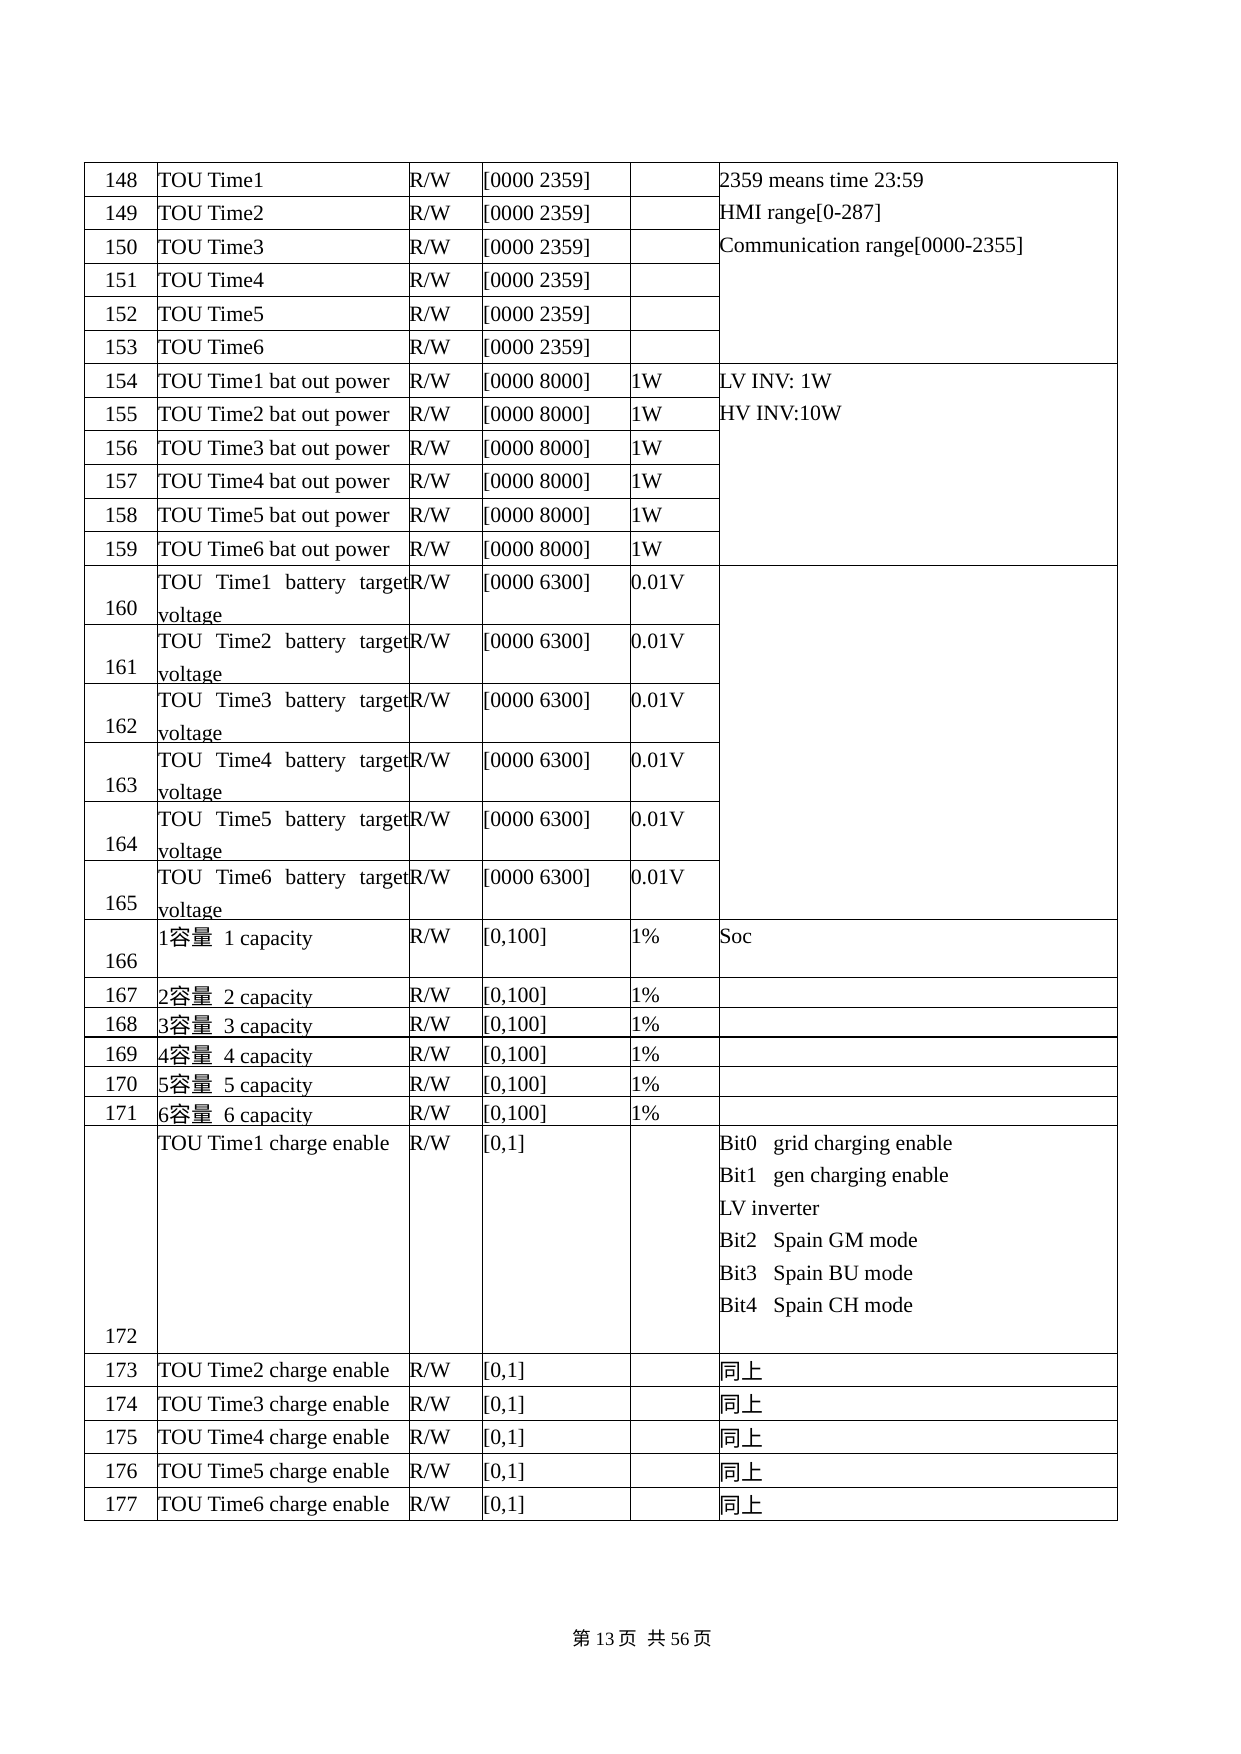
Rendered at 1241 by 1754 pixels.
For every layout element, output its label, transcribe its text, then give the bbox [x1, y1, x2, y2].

table_cell 154 [85, 364, 157, 397]
table_cell [0,1] [483, 1354, 630, 1386]
table_cell [631, 1354, 719, 1386]
table_cell R/W [410, 920, 482, 977]
table_cell [720, 1008, 1117, 1036]
table_cell [720, 566, 1117, 919]
table_cell 1W [631, 499, 719, 531]
table_cell [0000 2359] [483, 331, 630, 363]
table_cell 6容量 6 capacity [158, 1097, 409, 1125]
table_cell TOU Time5 battery target voltage [158, 802, 409, 859]
table_cell R/W [410, 684, 482, 742]
table_cell [0,100] [483, 920, 630, 977]
table_cell TOU Time5 charge enable [158, 1454, 409, 1487]
table_cell 1% [631, 1008, 719, 1036]
table_cell [720, 1038, 1117, 1066]
table_cell [0,1] [483, 1454, 630, 1487]
table_cell [0,100] [483, 1038, 630, 1066]
table_cell R/W [410, 802, 482, 859]
table_cell 152 [85, 297, 157, 330]
table_cell TOU Time6 [158, 331, 409, 363]
table_cell [0,100] [483, 978, 630, 1007]
table_cell TOU Time4 [158, 264, 409, 296]
table_cell 149 [85, 197, 157, 229]
table_cell TOU Time3 charge enable [158, 1387, 409, 1419]
table_cell 0.01V [631, 684, 719, 742]
table_cell 171 [85, 1097, 157, 1125]
table_cell TOU Time5 bat out power [158, 499, 409, 531]
table_cell 2359 means time 23:59 HMI range[0-287] Communication range[0000-2355] [720, 163, 1117, 363]
table_cell TOU Time5 [158, 297, 409, 330]
table_cell R/W [410, 230, 482, 263]
table_cell 同上 [720, 1354, 1117, 1386]
table_cell TOU Time1 battery target voltage [158, 566, 409, 624]
table_cell 1% [631, 1067, 719, 1096]
table_cell R/W [410, 625, 482, 683]
table_cell 165 [85, 861, 157, 919]
table_cell TOU Time2 [158, 197, 409, 229]
table_cell Bit0 grid charging enable Bit1 gen charging enable LV inverter Bit2 Spain GM mode Bit3 Spain BU mode Bit4 Spain CH mode [720, 1126, 1117, 1352]
table_cell 同上 [720, 1488, 1117, 1520]
table_cell [631, 197, 719, 229]
table_cell TOU Time2 battery target voltage [158, 625, 409, 683]
table_cell [0000 6300] [483, 684, 630, 742]
table_cell R/W [410, 364, 482, 397]
table_cell 148 [85, 163, 157, 196]
table_cell R/W [410, 163, 482, 196]
table_cell Soc [720, 920, 1117, 977]
table_cell [720, 978, 1117, 1007]
table_cell R/W [410, 197, 482, 229]
table_cell [0000 8000] [483, 364, 630, 397]
table_cell 155 [85, 398, 157, 430]
table_cell TOU Time3 bat out power [158, 431, 409, 464]
table_cell 156 [85, 431, 157, 464]
table_cell [0,100] [483, 1067, 630, 1096]
table_cell R/W [410, 861, 482, 919]
table_cell R/W [410, 431, 482, 464]
table_cell R/W [410, 1008, 482, 1036]
table_cell R/W [410, 465, 482, 497]
table_cell 1% [631, 1097, 719, 1125]
table_cell 173 [85, 1354, 157, 1386]
table_cell 176 [85, 1454, 157, 1487]
table_cell [631, 1387, 719, 1419]
table_cell R/W [410, 1038, 482, 1066]
table_cell 1% [631, 978, 719, 1007]
table_cell 159 [85, 532, 157, 564]
table_cell 160 [85, 566, 157, 624]
table_cell TOU Time1 charge enable [158, 1126, 409, 1352]
table_cell 157 [85, 465, 157, 497]
table_cell 1W [631, 465, 719, 497]
table_cell R/W [410, 978, 482, 1007]
table_cell R/W [410, 1454, 482, 1487]
table_cell R/W [410, 1354, 482, 1386]
table_cell [631, 1454, 719, 1487]
table_cell [631, 331, 719, 363]
table_cell [0,100] [483, 1008, 630, 1036]
table_cell TOU Time1 bat out power [158, 364, 409, 397]
table_cell 151 [85, 264, 157, 296]
table_cell [0000 6300] [483, 743, 630, 801]
table_cell [0000 8000] [483, 532, 630, 564]
table_cell 162 [85, 684, 157, 742]
table_cell [0000 6300] [483, 566, 630, 624]
table_cell R/W [410, 1421, 482, 1453]
table_cell 172 [85, 1126, 157, 1352]
table_cell [0,1] [483, 1387, 630, 1419]
table_cell [631, 230, 719, 263]
table_cell [0,1] [483, 1126, 630, 1352]
table_cell [0000 8000] [483, 465, 630, 497]
table_cell [0000 6300] [483, 802, 630, 859]
table_cell TOU Time6 charge enable [158, 1488, 409, 1520]
table_cell 1容量 1 capacity [158, 920, 409, 977]
table_cell [0000 8000] [483, 431, 630, 464]
table_cell TOU Time4 bat out power [158, 465, 409, 497]
table_cell 158 [85, 499, 157, 531]
table_cell 1W [631, 431, 719, 464]
table_cell [0000 2359] [483, 264, 630, 296]
table_cell TOU Time3 [158, 230, 409, 263]
table_cell R/W [410, 743, 482, 801]
table_cell [631, 1421, 719, 1453]
table_cell 174 [85, 1387, 157, 1419]
table_cell [0000 6300] [483, 861, 630, 919]
table_cell 0.01V [631, 802, 719, 859]
table_cell 1W [631, 364, 719, 397]
table_cell 4容量 4 capacity [158, 1038, 409, 1066]
table_cell R/W [410, 1067, 482, 1096]
table_cell TOU Time4 charge enable [158, 1421, 409, 1453]
table_cell 167 [85, 978, 157, 1007]
table_cell 168 [85, 1008, 157, 1036]
table_cell 0.01V [631, 861, 719, 919]
table_cell 175 [85, 1421, 157, 1453]
table_cell 2容量 2 capacity [158, 978, 409, 1007]
table_cell [631, 1126, 719, 1352]
table_cell 同上 [720, 1387, 1117, 1419]
table_cell R/W [410, 1387, 482, 1419]
table_cell R/W [410, 499, 482, 531]
table_cell TOU Time1 [158, 163, 409, 196]
table_cell R/W [410, 264, 482, 296]
table_cell TOU Time2 bat out power [158, 398, 409, 430]
table_cell 同上 [720, 1454, 1117, 1487]
table_cell LV INV: 1W HV INV:10W [720, 364, 1117, 564]
table_cell R/W [410, 1488, 482, 1520]
table_cell 1% [631, 1038, 719, 1066]
table_cell 0.01V [631, 625, 719, 683]
table_cell R/W [410, 532, 482, 564]
table_cell [0000 2359] [483, 197, 630, 229]
table_cell 150 [85, 230, 157, 263]
table_cell [0,1] [483, 1421, 630, 1453]
table_cell [631, 264, 719, 296]
table_cell 5容量 5 capacity [158, 1067, 409, 1096]
table_cell R/W [410, 398, 482, 430]
table_cell [720, 1097, 1117, 1125]
table_cell 177 [85, 1488, 157, 1520]
table_cell [0000 2359] [483, 297, 630, 330]
table_cell 164 [85, 802, 157, 859]
table_cell TOU Time4 battery target voltage [158, 743, 409, 801]
table_cell 1% [631, 920, 719, 977]
table_cell 0.01V [631, 566, 719, 624]
table_cell 1W [631, 532, 719, 564]
table_cell R/W [410, 331, 482, 363]
table_cell [0,1] [483, 1488, 630, 1520]
table_cell [631, 163, 719, 196]
table_cell [631, 297, 719, 330]
table_cell 153 [85, 331, 157, 363]
table_cell 170 [85, 1067, 157, 1096]
table_cell TOU Time6 bat out power [158, 532, 409, 564]
table_cell R/W [410, 1126, 482, 1352]
table_cell R/W [410, 566, 482, 624]
table_cell [0000 2359] [483, 230, 630, 263]
table_cell 0.01V [631, 743, 719, 801]
table_cell R/W [410, 1097, 482, 1125]
table_cell 166 [85, 920, 157, 977]
table_cell [0,100] [483, 1097, 630, 1125]
table_cell [0000 2359] [483, 163, 630, 196]
table_cell TOU Time2 charge enable [158, 1354, 409, 1386]
table_cell 3容量 3 capacity [158, 1008, 409, 1036]
table_cell TOU Time6 battery target voltage [158, 861, 409, 919]
table_cell 161 [85, 625, 157, 683]
table_cell R/W [410, 297, 482, 330]
table_cell [720, 1067, 1117, 1096]
table_cell 同上 [720, 1421, 1117, 1453]
table_cell [0000 6300] [483, 625, 630, 683]
table_cell [0000 8000] [483, 398, 630, 430]
table_cell 163 [85, 743, 157, 801]
table_cell [0000 8000] [483, 499, 630, 531]
table_cell [631, 1488, 719, 1520]
table_cell 1W [631, 398, 719, 430]
table_cell TOU Time3 battery target voltage [158, 684, 409, 742]
table_cell 169 [85, 1038, 157, 1066]
